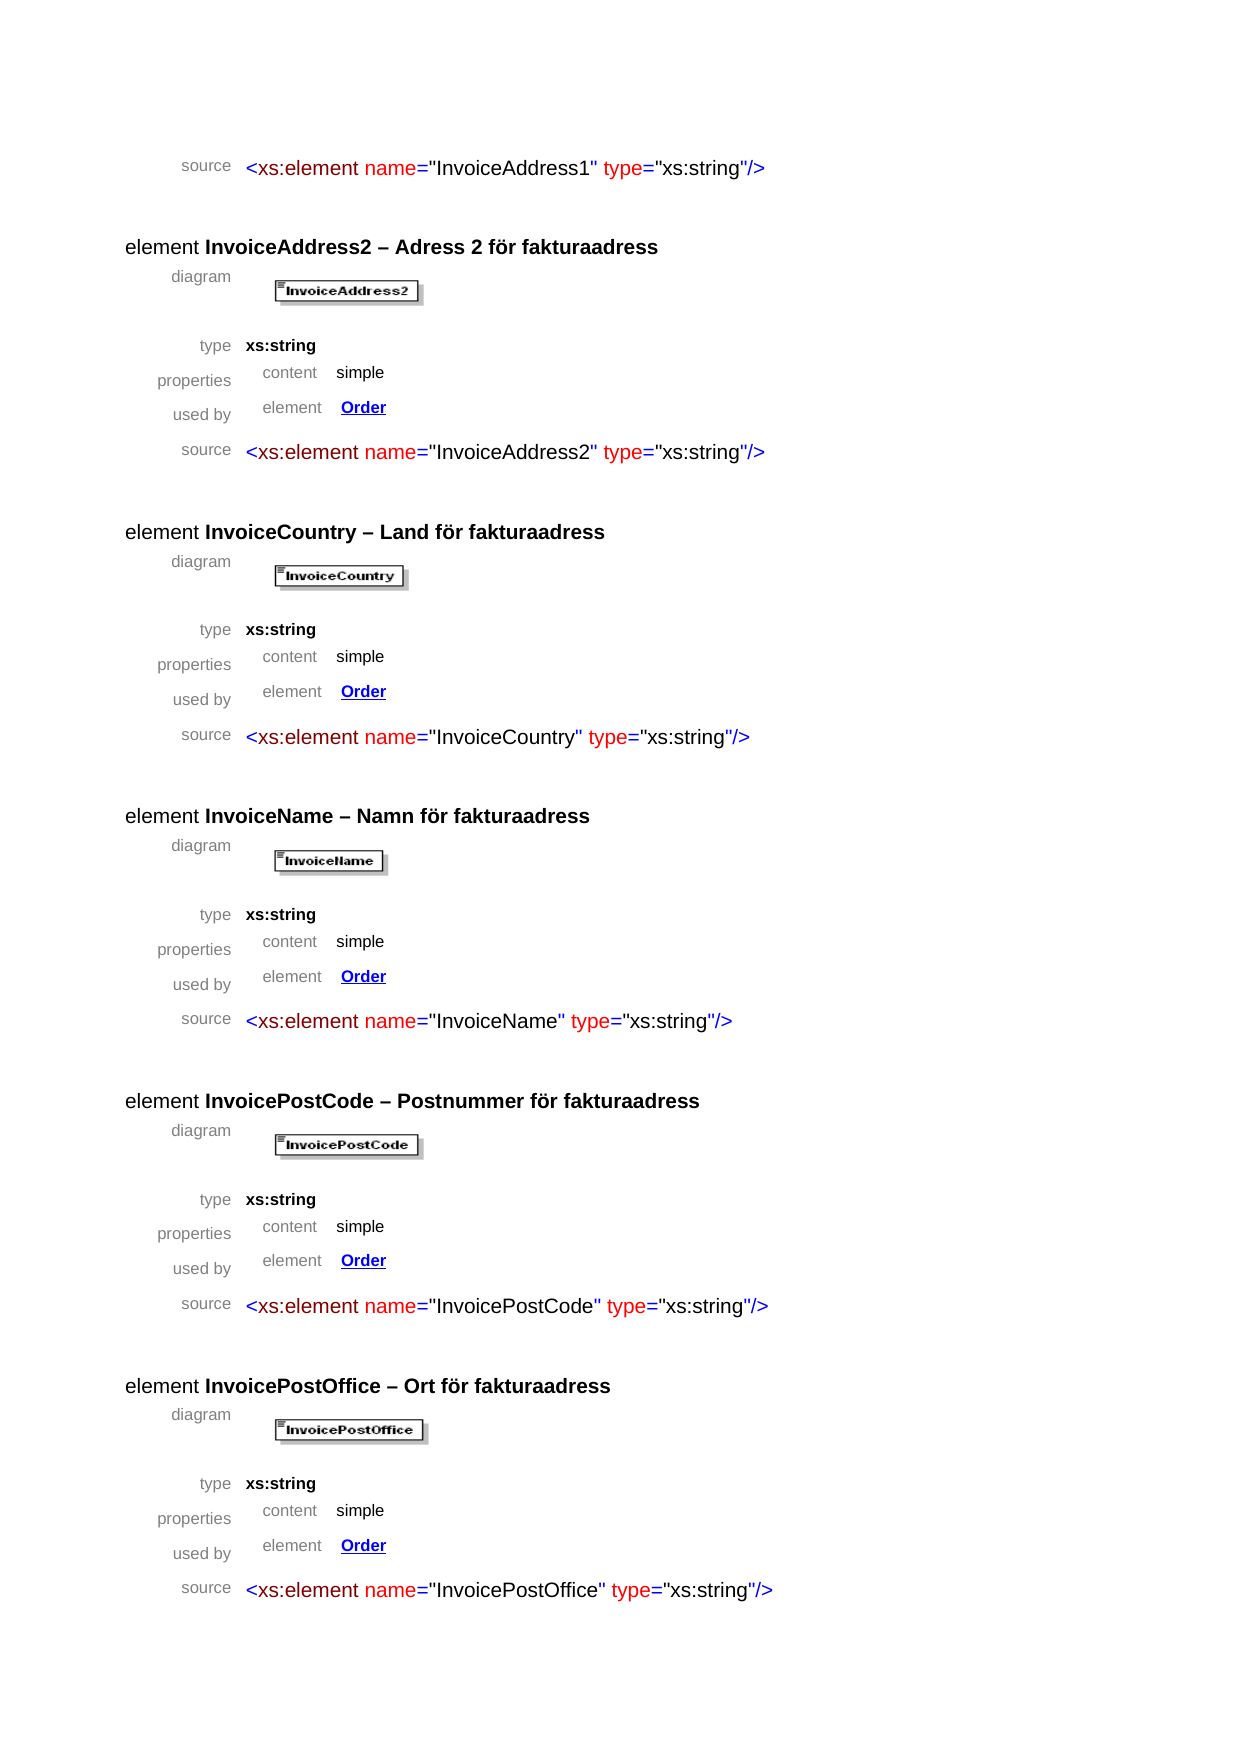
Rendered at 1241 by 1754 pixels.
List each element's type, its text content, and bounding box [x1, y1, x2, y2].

table_header diagram [118, 1113, 238, 1182]
table_cell xs:string [238, 1182, 1143, 1216]
table_header content [246, 1501, 329, 1520]
table_cell properties [118, 1501, 238, 1536]
table_header Order [334, 1536, 403, 1555]
table_header content [246, 647, 329, 666]
table_cell source [118, 1286, 238, 1326]
table_header Order [334, 967, 403, 986]
table_header simple [329, 647, 401, 666]
table_header simple [329, 363, 401, 382]
table_cell type [118, 1466, 238, 1501]
table_header [238, 1398, 1143, 1466]
table_cell <xs:element name="InvoicePostOffice" type="xs:string"/> [238, 1571, 1143, 1610]
table_cell <xs:element name="InvoiceCountry" type="xs:string"/> [238, 717, 1143, 756]
table_cell used by [118, 682, 238, 717]
table_cell type [118, 1182, 238, 1216]
table_header diagram [118, 1398, 238, 1466]
table_header element [246, 1251, 333, 1270]
table_header Order [334, 1251, 403, 1270]
table_header content [246, 932, 329, 951]
table_cell properties [118, 647, 238, 682]
text element InvoicePostCode – Postnummer för fakturaadress [125, 1089, 1115, 1113]
table_cell [238, 398, 1143, 432]
table_header simple [329, 932, 401, 951]
table_cell properties [118, 363, 238, 397]
table_cell [238, 1216, 1143, 1251]
table_cell <xs:element name="InvoiceName" type="xs:string"/> [238, 1001, 1143, 1041]
table_cell type [118, 613, 238, 647]
table_cell used by [118, 1251, 238, 1286]
table_cell <xs:element name="InvoicePostCode" type="xs:string"/> [238, 1286, 1143, 1326]
picture [262, 560, 422, 596]
table_header content [246, 1216, 329, 1236]
picture [262, 1414, 442, 1450]
table_cell [238, 967, 1143, 1001]
table_cell used by [118, 1536, 238, 1571]
picture [262, 276, 437, 311]
table_header element [246, 398, 333, 417]
table_header Order [334, 682, 403, 701]
table_header diagram [118, 828, 238, 897]
table_cell source [118, 432, 238, 472]
table_header [238, 1113, 1143, 1182]
table_cell used by [118, 398, 238, 432]
table_cell [238, 1251, 1143, 1286]
table_header diagram [118, 544, 238, 612]
table_header [238, 828, 1143, 897]
table_cell xs:string [238, 1466, 1143, 1501]
text element InvoiceAddress2 – Adress 2 för fakturaadress [125, 235, 1115, 259]
table_cell <xs:element name="InvoiceAddress2" type="xs:string"/> [238, 432, 1143, 472]
table_cell source [118, 148, 238, 187]
text element InvoiceName – Namn för fakturaadress [125, 804, 1115, 828]
table_cell properties [118, 1216, 238, 1251]
table_cell type [118, 897, 238, 932]
table_cell source [118, 717, 238, 756]
table_header diagram [118, 259, 238, 328]
table_cell xs:string [238, 897, 1143, 932]
table_cell [238, 1536, 1143, 1571]
table_header element [246, 967, 333, 986]
picture [262, 1129, 437, 1165]
table_header simple [329, 1501, 401, 1520]
table_cell source [118, 1001, 238, 1041]
table_cell type [118, 328, 238, 363]
table_header simple [329, 1216, 401, 1236]
table_cell [238, 363, 1143, 397]
table_header Order [334, 398, 403, 417]
text element InvoiceCountry – Land för fakturaadress [125, 520, 1115, 544]
table_cell source [118, 1571, 238, 1610]
table_header element [246, 1536, 333, 1555]
text element InvoicePostOffice – Ort för fakturaadress [125, 1373, 1115, 1397]
table_cell [238, 1501, 1143, 1536]
table_header element [246, 682, 333, 701]
table_cell [238, 682, 1143, 717]
table_header content [246, 363, 329, 382]
table_cell xs:string [238, 613, 1143, 647]
table_cell <xs:element name="InvoiceAddress1" type="xs:string"/> [238, 148, 1143, 187]
table_cell xs:string [238, 328, 1143, 363]
table_cell [238, 932, 1143, 967]
table_cell properties [118, 932, 238, 967]
picture [262, 845, 401, 881]
table_header [238, 259, 1143, 328]
table_cell used by [118, 967, 238, 1001]
table_header [238, 544, 1143, 612]
table_cell [238, 647, 1143, 682]
